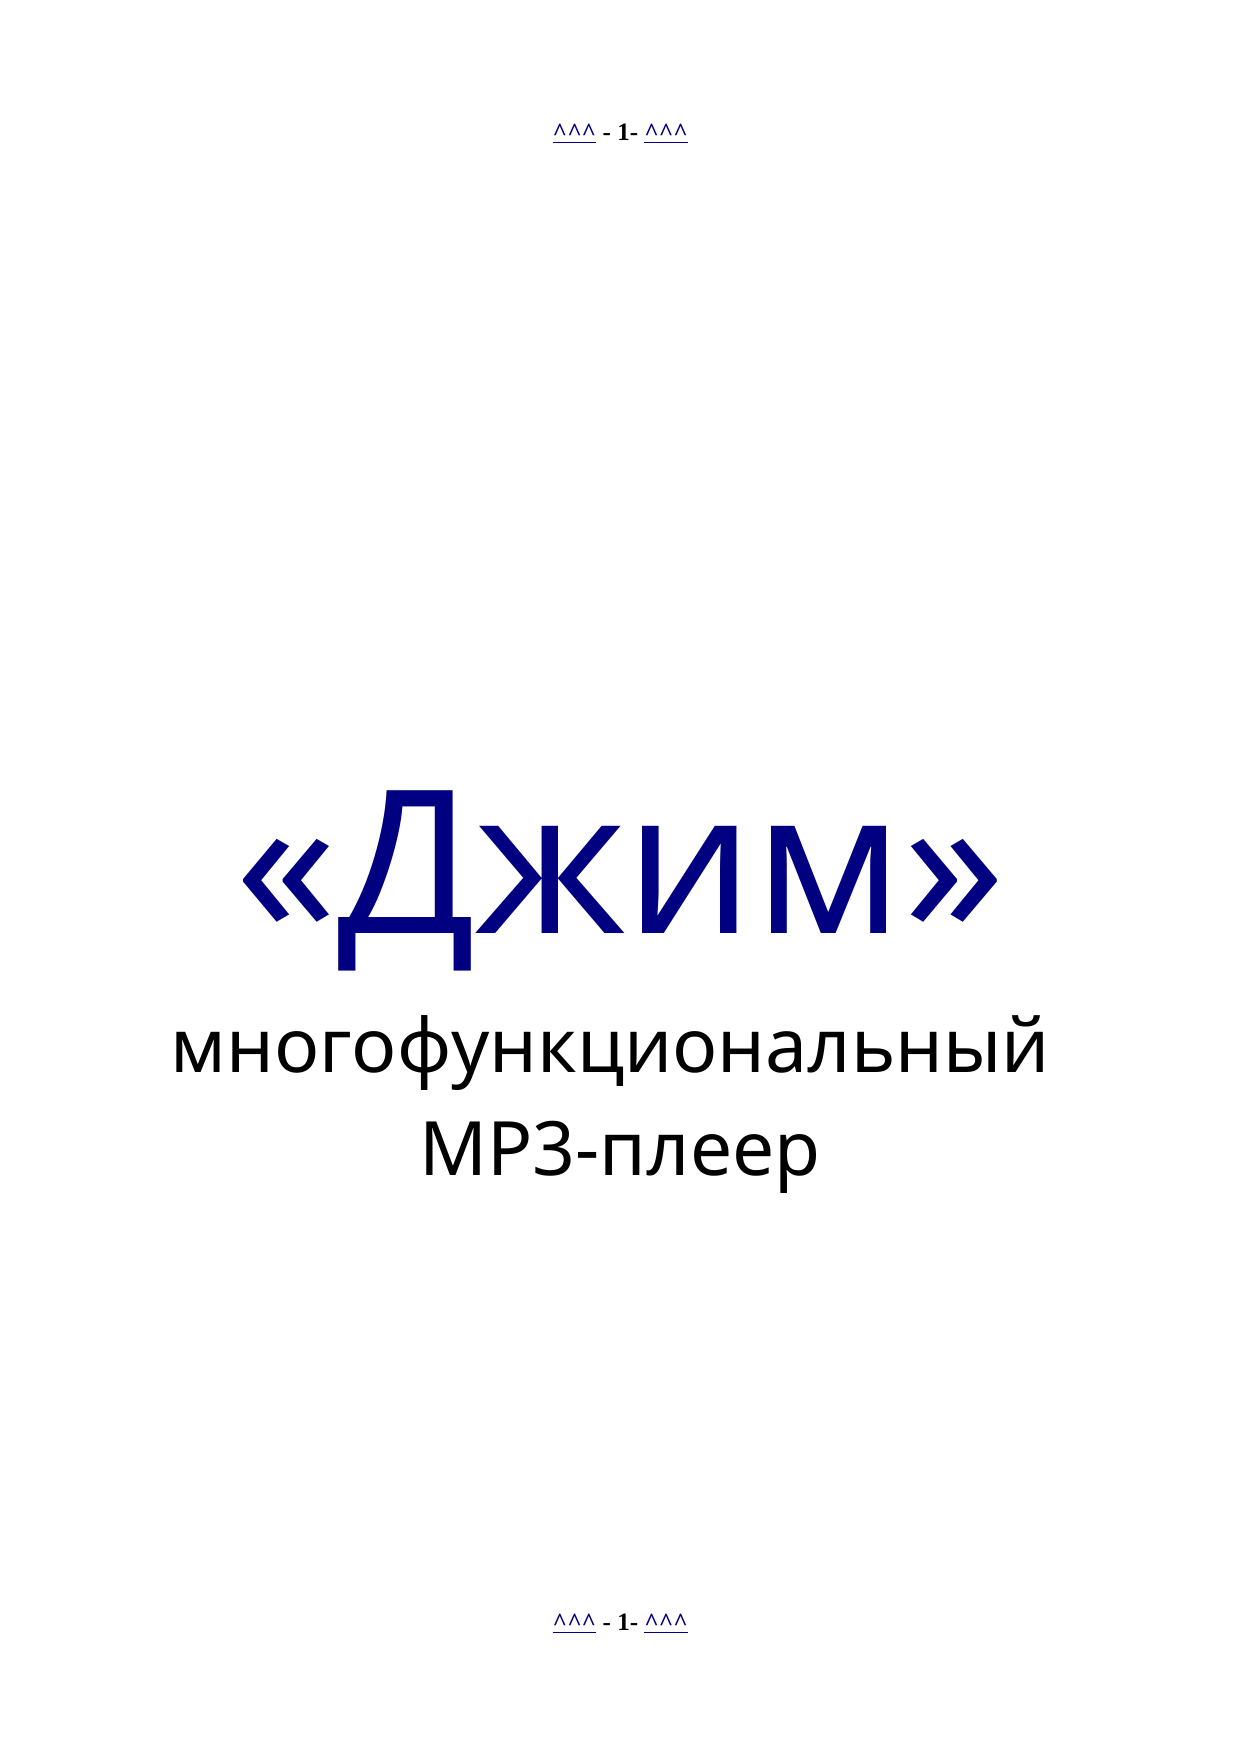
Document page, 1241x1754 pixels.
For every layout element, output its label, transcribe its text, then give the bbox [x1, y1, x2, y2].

text «Джим» [118, 720, 1122, 992]
text MP3-плеер [118, 1095, 1122, 1197]
text многофункциональный [118, 992, 1122, 1095]
